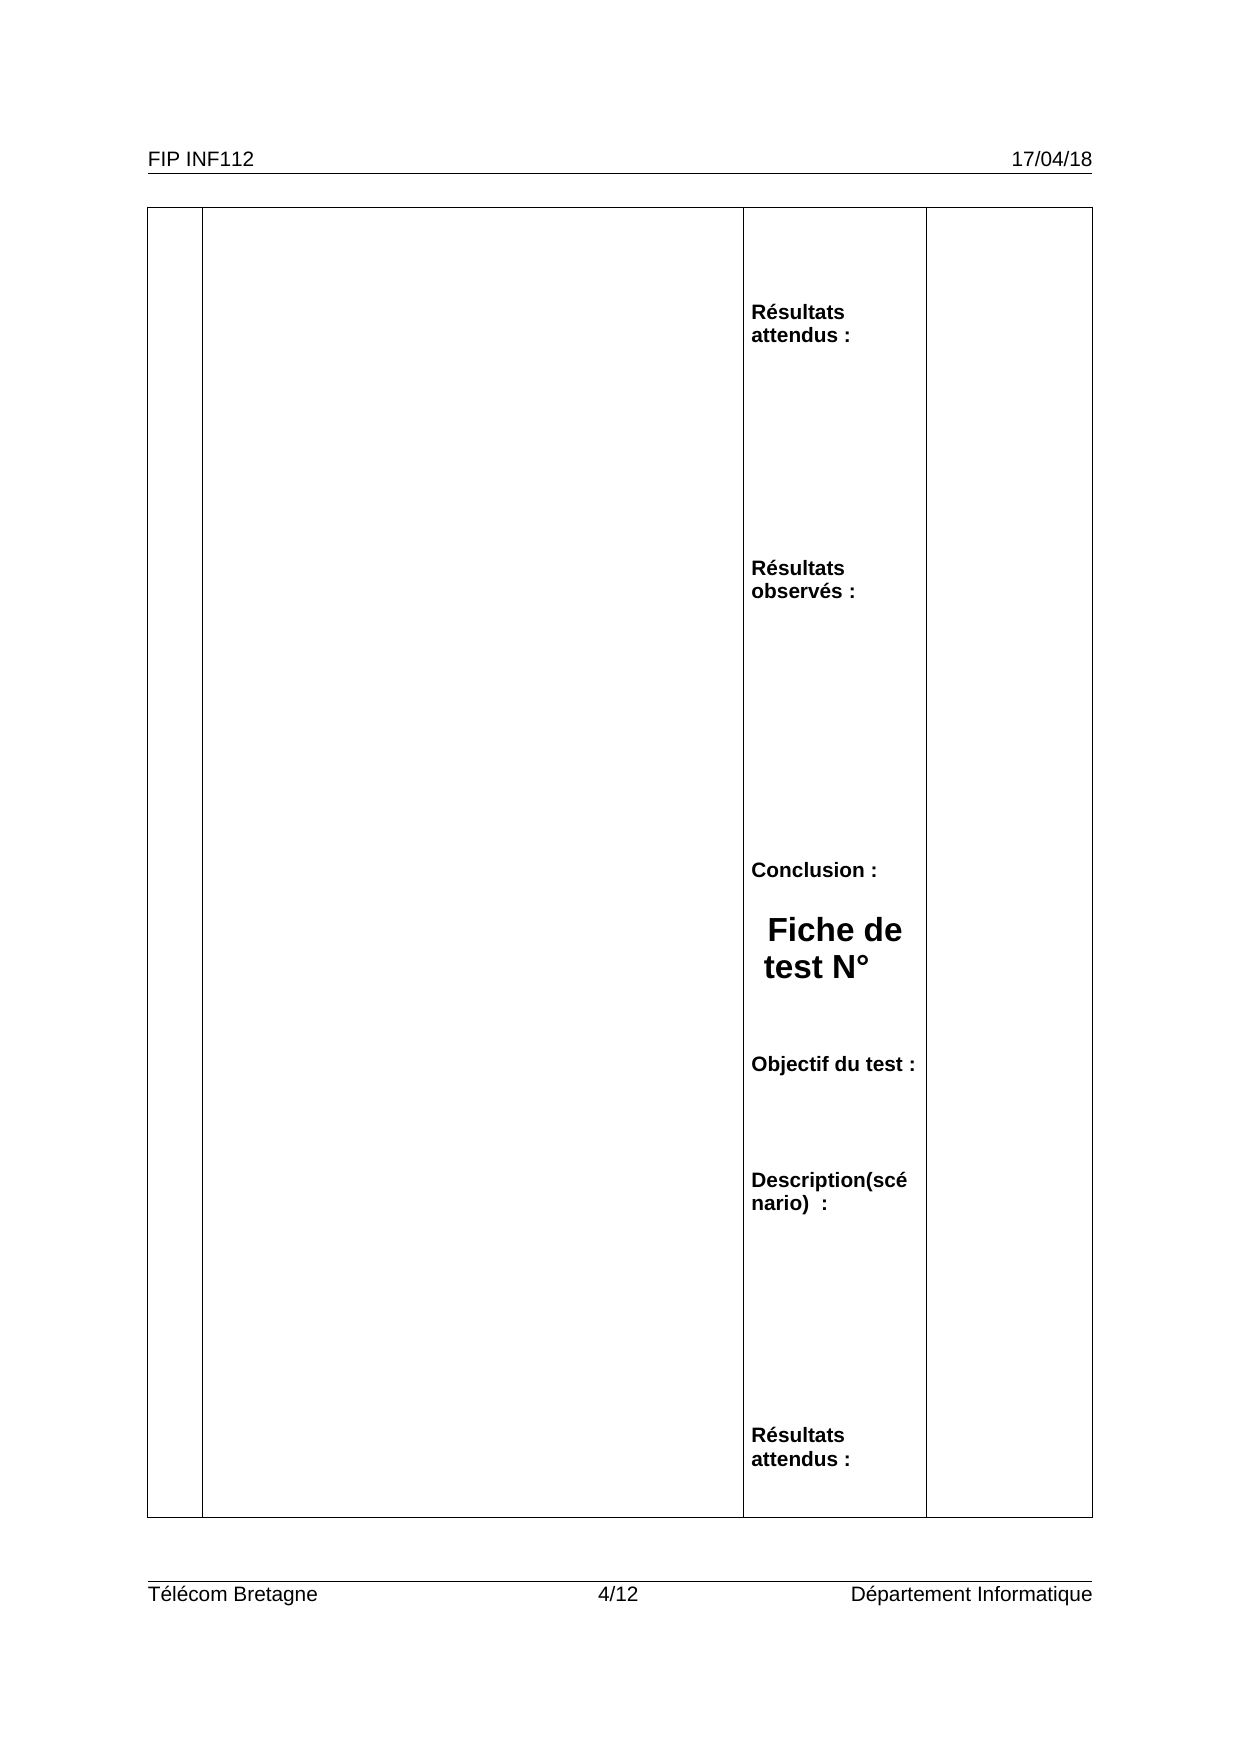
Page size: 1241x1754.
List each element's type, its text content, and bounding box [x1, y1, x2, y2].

table_cell [927, 208, 1092, 1517]
table_cell Résultats attendus : Résultats observés : Conclusion : Fiche de test N° Objectif du test : Description(scénario) : Résultats attendus : [744, 208, 926, 1517]
table_cell [148, 208, 202, 1517]
table_cell [203, 208, 743, 1517]
